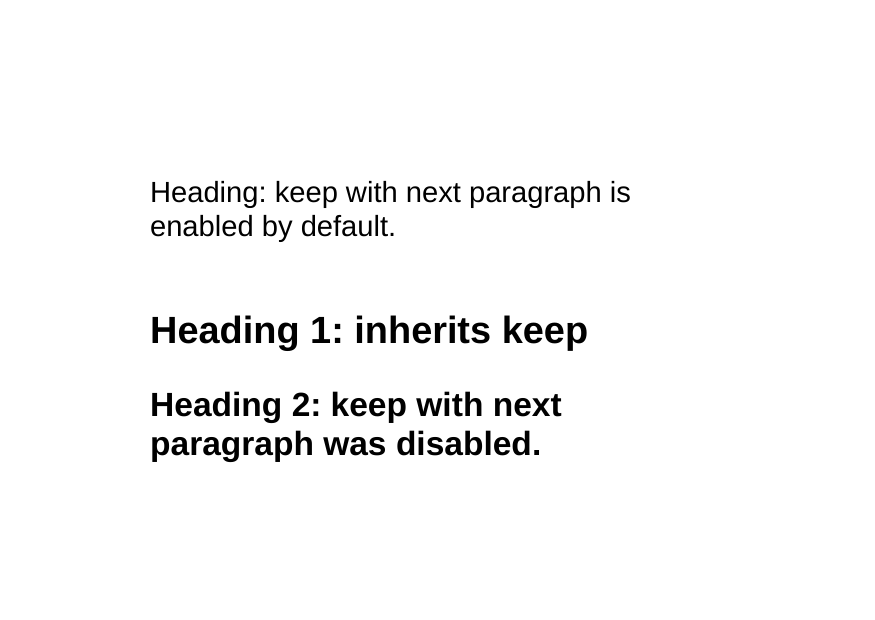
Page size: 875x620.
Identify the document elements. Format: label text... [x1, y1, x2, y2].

subtitle Heading 1: inherits keep [150, 308, 724, 352]
subtitle Heading: keep with next paragraph is enabled by default. [150, 175, 724, 242]
subtitle Heading 2: keep with next paragraph was disabled. [150, 385, 724, 463]
